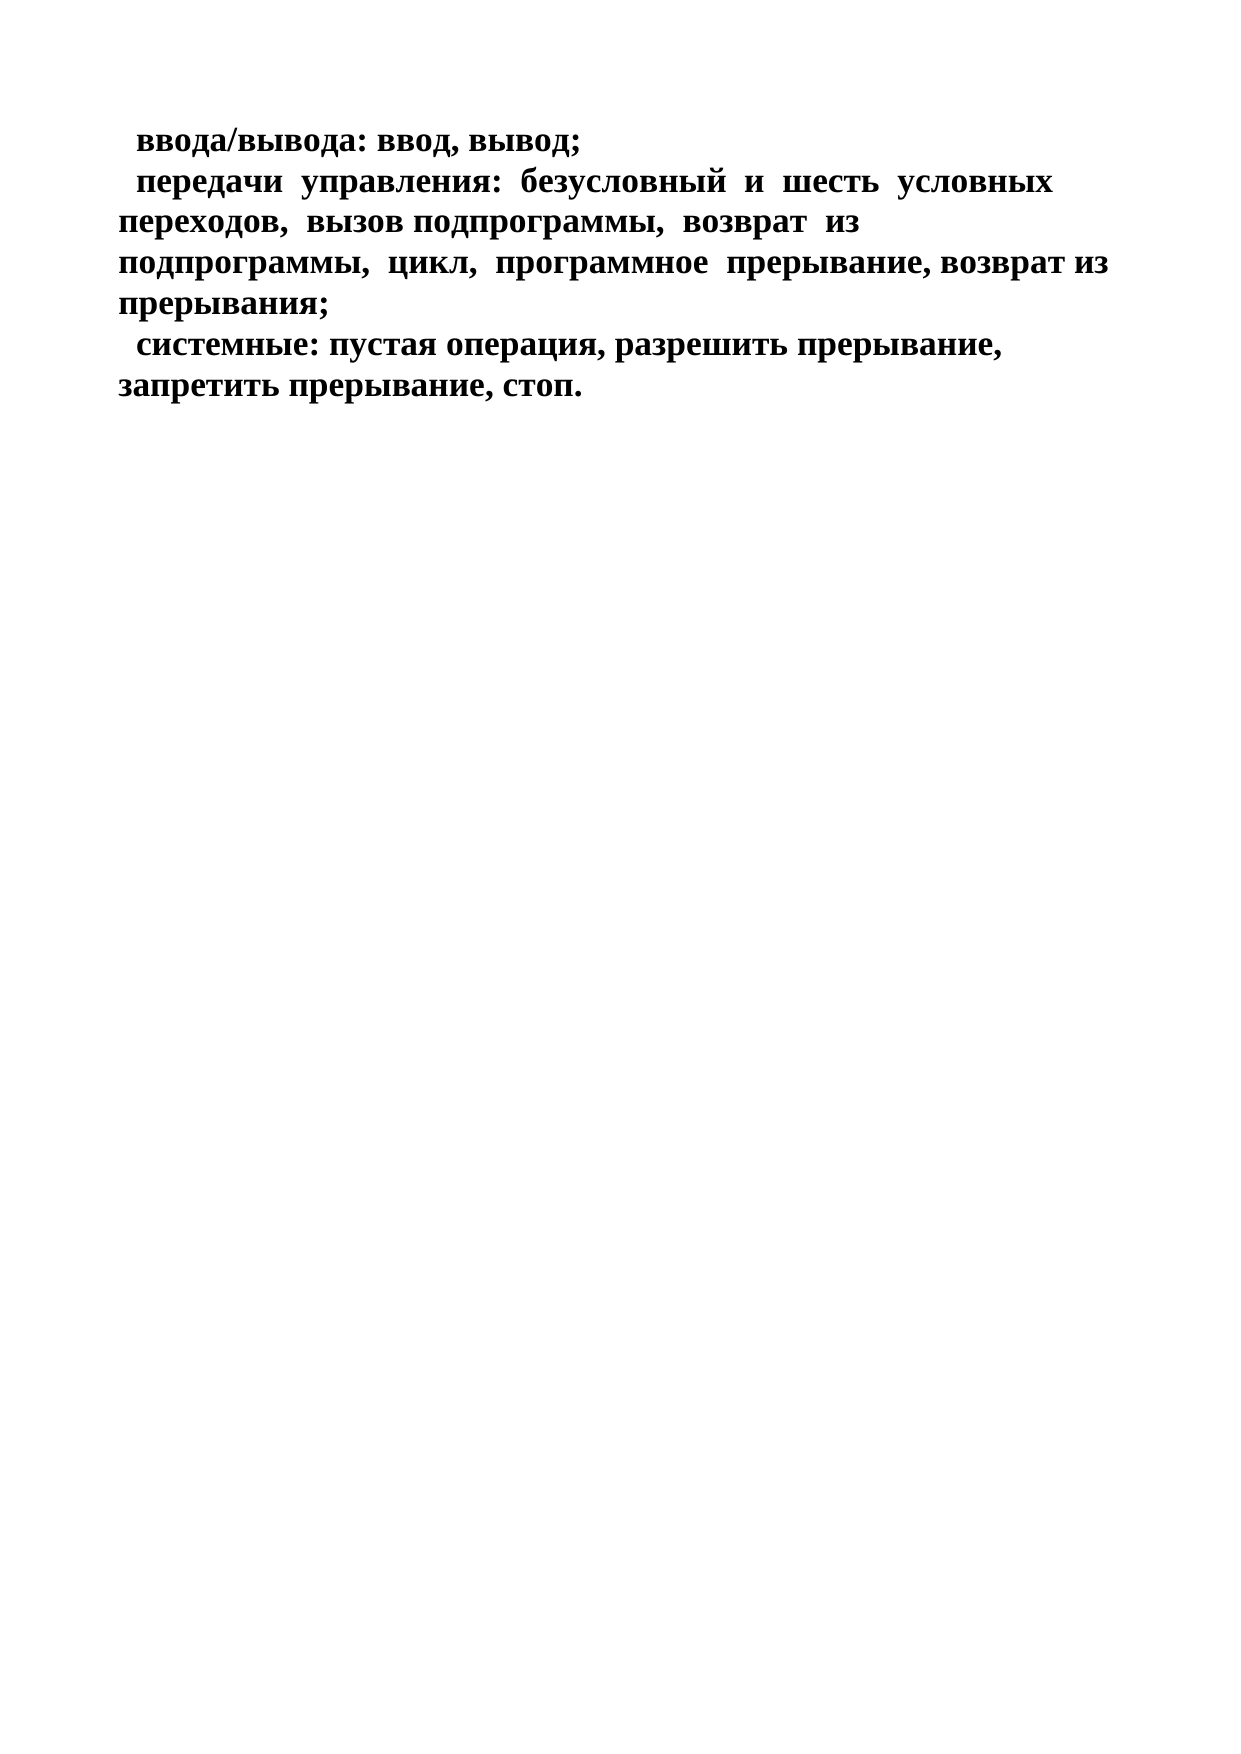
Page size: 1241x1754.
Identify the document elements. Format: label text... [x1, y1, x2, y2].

text  передачи управления: безусловный и шесть условных переходов, вызов подпрограммы, возврат из подпрограммы, цикл, программное прерывание, возврат из прерывания; [118, 159, 1122, 322]
text  ввода/вывода: ввод, вывод; [118, 118, 1122, 159]
text  системные: пустая операция, разрешить прерывание, запретить прерывание, стоп. [118, 322, 1122, 404]
